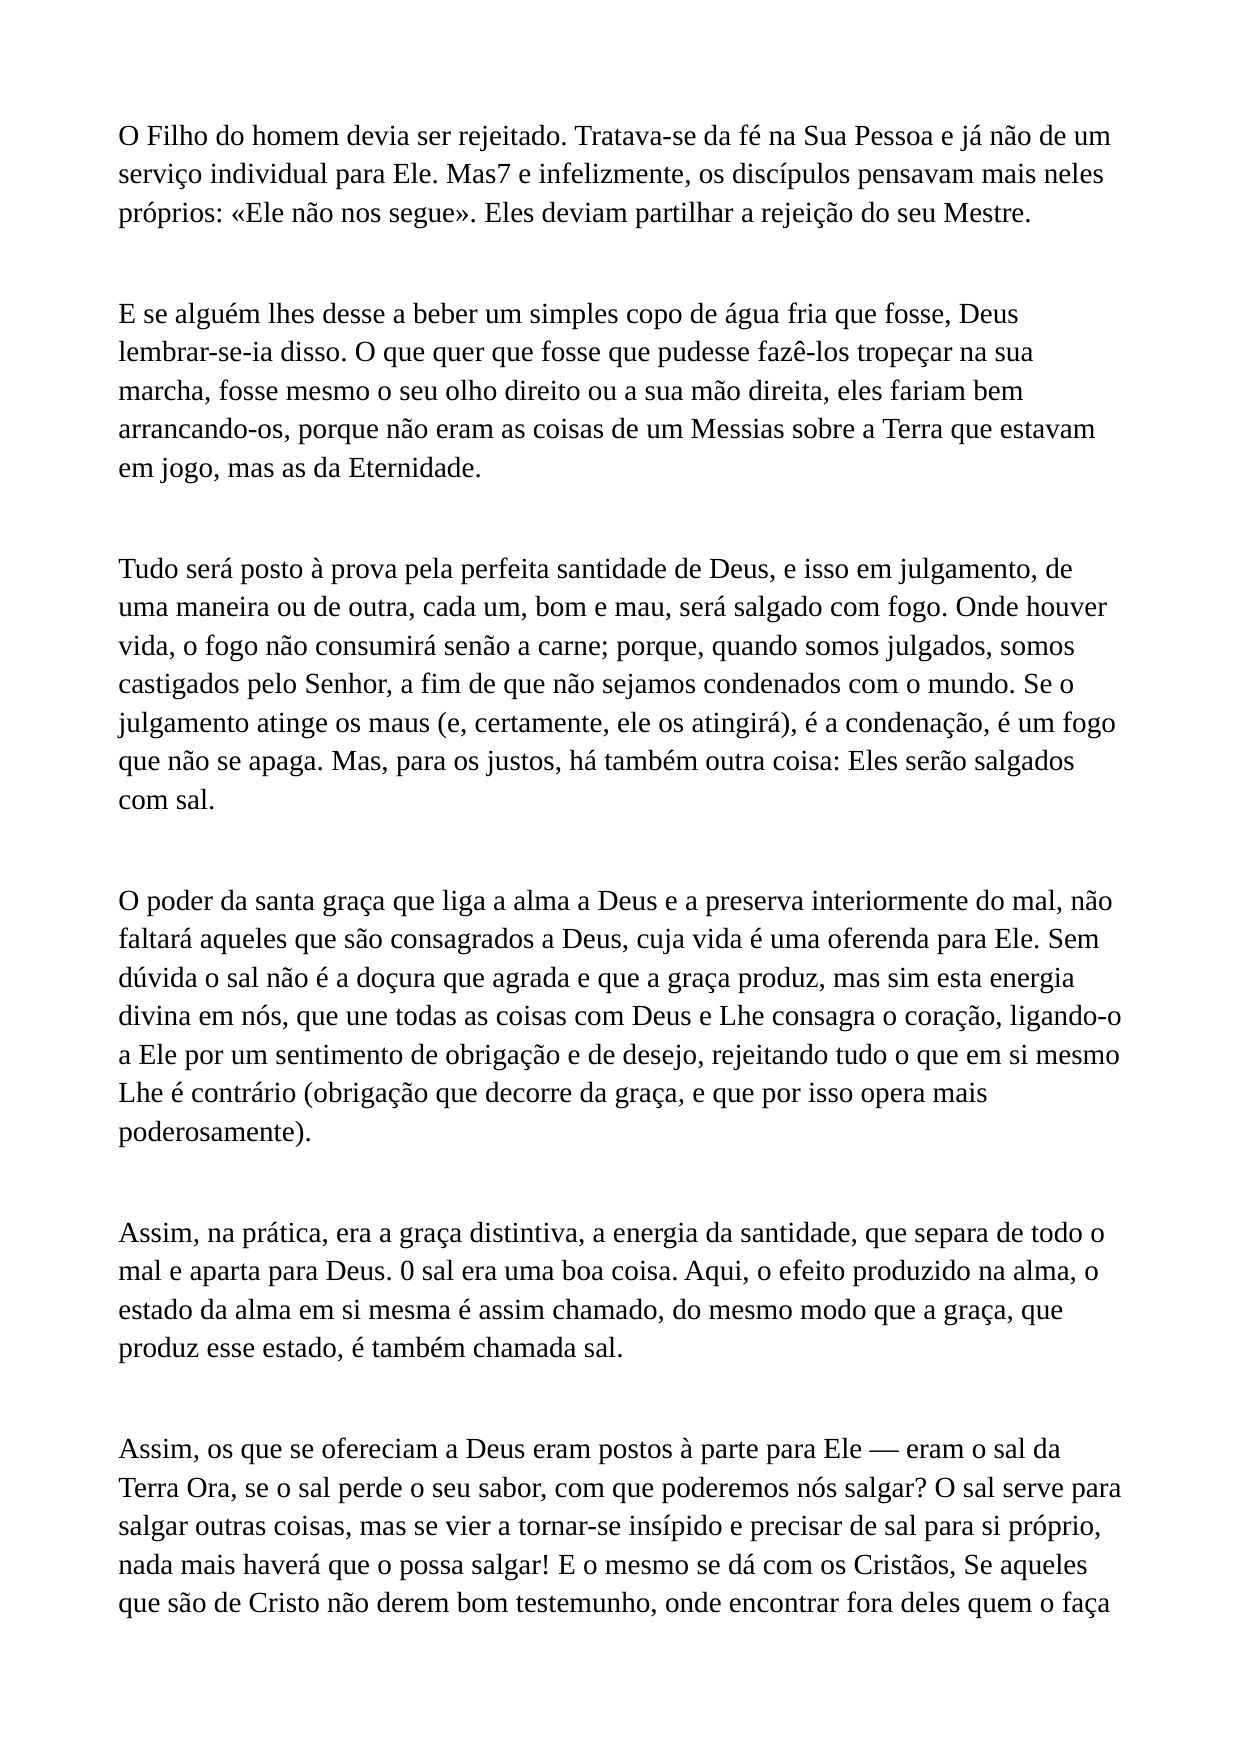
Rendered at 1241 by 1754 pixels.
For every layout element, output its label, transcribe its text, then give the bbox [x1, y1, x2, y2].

text Assim, os que se ofereciam a Deus eram postos à parte para Ele — eram o sal da Terra Ora, se o sal perde o seu sabor, com que poderemos nós salgar? O sal serve para salgar outras coisas, mas se vier a tornar-se insípido e precisar de sal para si próprio, nada mais haverá que o possa salgar! E o mesmo se dá com os Cristãos, Se aqueles que são de Cristo não derem bom testemunho, onde encontrar fora deles quem o faça [118, 1431, 1122, 1619]
text Assim, na prática, era a graça distintiva, a energia da santidade, que separa de todo o mal e aparta para Deus. 0 sal era uma boa coisa. Aqui, o efeito produzido na alma, o estado da alma em si mesma é assim chamado, do mesmo modo que a graça, que produz esse estado, é também chamada sal. [118, 1215, 1122, 1364]
text E se alguém lhes desse a beber um simples copo de água fria que fosse, Deus lembrar-se-ia disso. O que quer que fosse que pudesse fazê-los tropeçar na sua marcha, fosse mesmo o seu olho direito ou a sua mão direita, eles fariam bem arrancando-os, porque não eram as coisas de um Messias sobre a Terra que estavam em jogo, mas as da Eternidade. [118, 296, 1122, 484]
text O Filho do homem devia ser rejeitado. Tratava-se da fé na Sua Pessoa e já não de um serviço individual para Ele. Mas7 e infelizmente, os discípulos pensavam mais neles próprios: «Ele não nos segue». Eles deviam partilhar a rejeição do seu Mestre. [118, 118, 1122, 229]
text Tudo será posto à prova pela perfeita santidade de Deus, e isso em julgamento, de uma maneira ou de outra, cada um, bom e mau, será salgado com fogo. Onde houver vida, o fogo não consumirá senão a carne; porque, quando somos julgados, somos castigados pelo Senhor, a fim de que não sejamos condenados com o mundo. Se o julgamento atinge os maus (e, certamente, ele os atingirá), é a condenação, é um fogo que não se apaga. Mas, para os justos, há também outra coisa: Eles serão salgados com sal. [118, 551, 1122, 816]
text O poder da santa graça que liga a alma a Deus e a preserva interiormente do mal, não faltará aqueles que são consagrados a Deus, cuja vida é uma oferenda para Ele. Sem dúvida o sal não é a doçura que agrada e que a graça produz, mas sim esta energia divina em nós, que une todas as coisas com Deus e Lhe consagra o coração, ligando-o a Ele por um sentimento de obrigação e de desejo, rejeitando tudo o que em si mesmo Lhe é contrário (obrigação que decorre da graça, e que por isso opera mais poderosamente). [118, 883, 1122, 1148]
